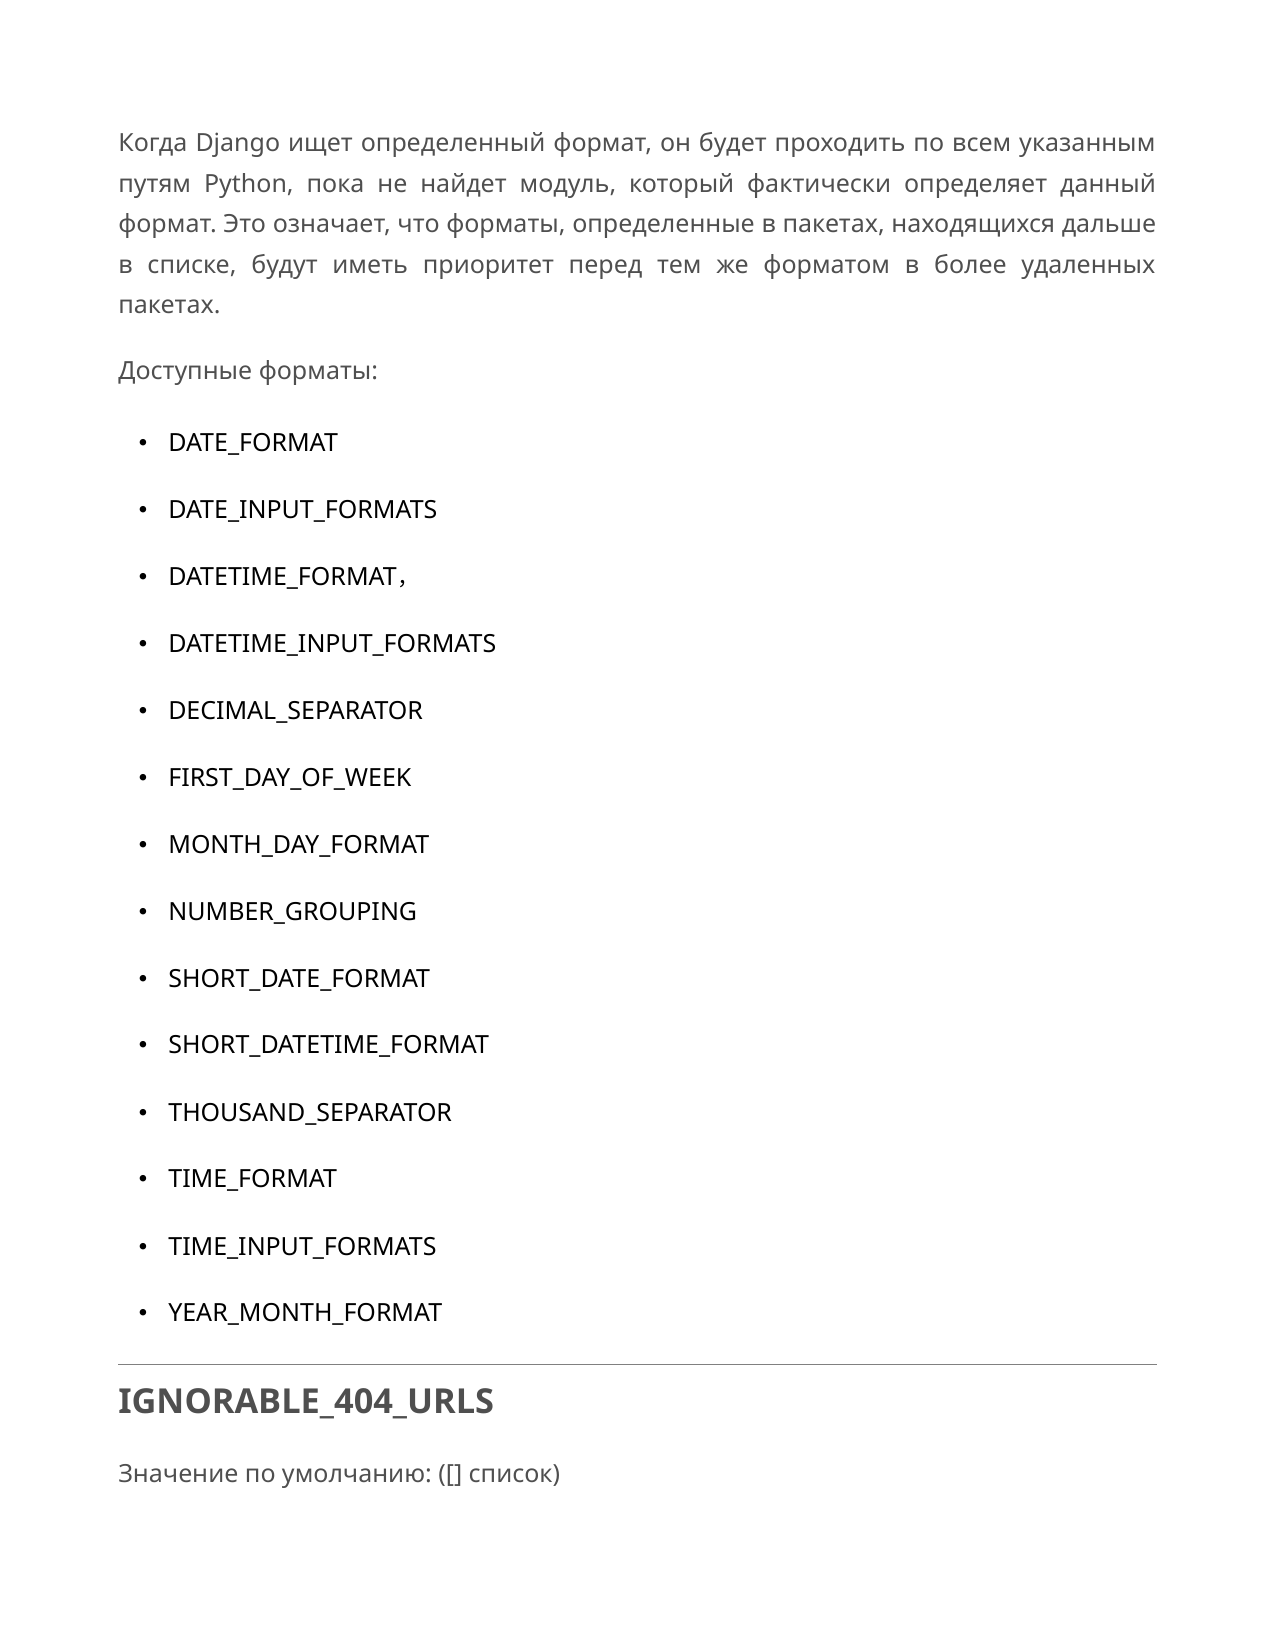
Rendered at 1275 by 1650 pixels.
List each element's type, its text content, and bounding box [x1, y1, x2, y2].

text Когда Django ищет определенный формат, он будет проходить по всем указанным путям Python, пока не найдет модуль, который фактически определяет данный формат. Это означает, что форматы, определенные в пакетах, находящихся дальше в списке, будут иметь приоритет перед тем же форматом в более удаленных пакетах. [118, 118, 1157, 321]
list SHORT_DATE_FORMAT [168, 960, 1157, 994]
text Значение по умолчанию: ([] список) [118, 1449, 1157, 1489]
list DATE_FORMAT [168, 424, 1157, 458]
list DATETIME_FORMAT， [168, 558, 1157, 592]
list DATETIME_INPUT_FORMATS [168, 625, 1157, 659]
list DATE_INPUT_FORMATS [168, 491, 1157, 525]
subtitle IGNORABLE_404_URLS [118, 1377, 1157, 1424]
list FIRST_DAY_OF_WEEK [168, 759, 1157, 793]
list TIME_FORMAT [168, 1161, 1157, 1195]
text Доступные форматы: [118, 346, 1157, 387]
list SHORT_DATETIME_FORMAT [168, 1027, 1157, 1061]
list YEAR_MONTH_FORMAT [168, 1295, 1157, 1329]
list NUMBER_GROUPING [168, 893, 1157, 927]
list THOUSAND_SEPARATOR [168, 1094, 1157, 1128]
list DECIMAL_SEPARATOR [168, 692, 1157, 726]
list MONTH_DAY_FORMAT [168, 826, 1157, 860]
list TIME_INPUT_FORMATS [168, 1228, 1157, 1262]
